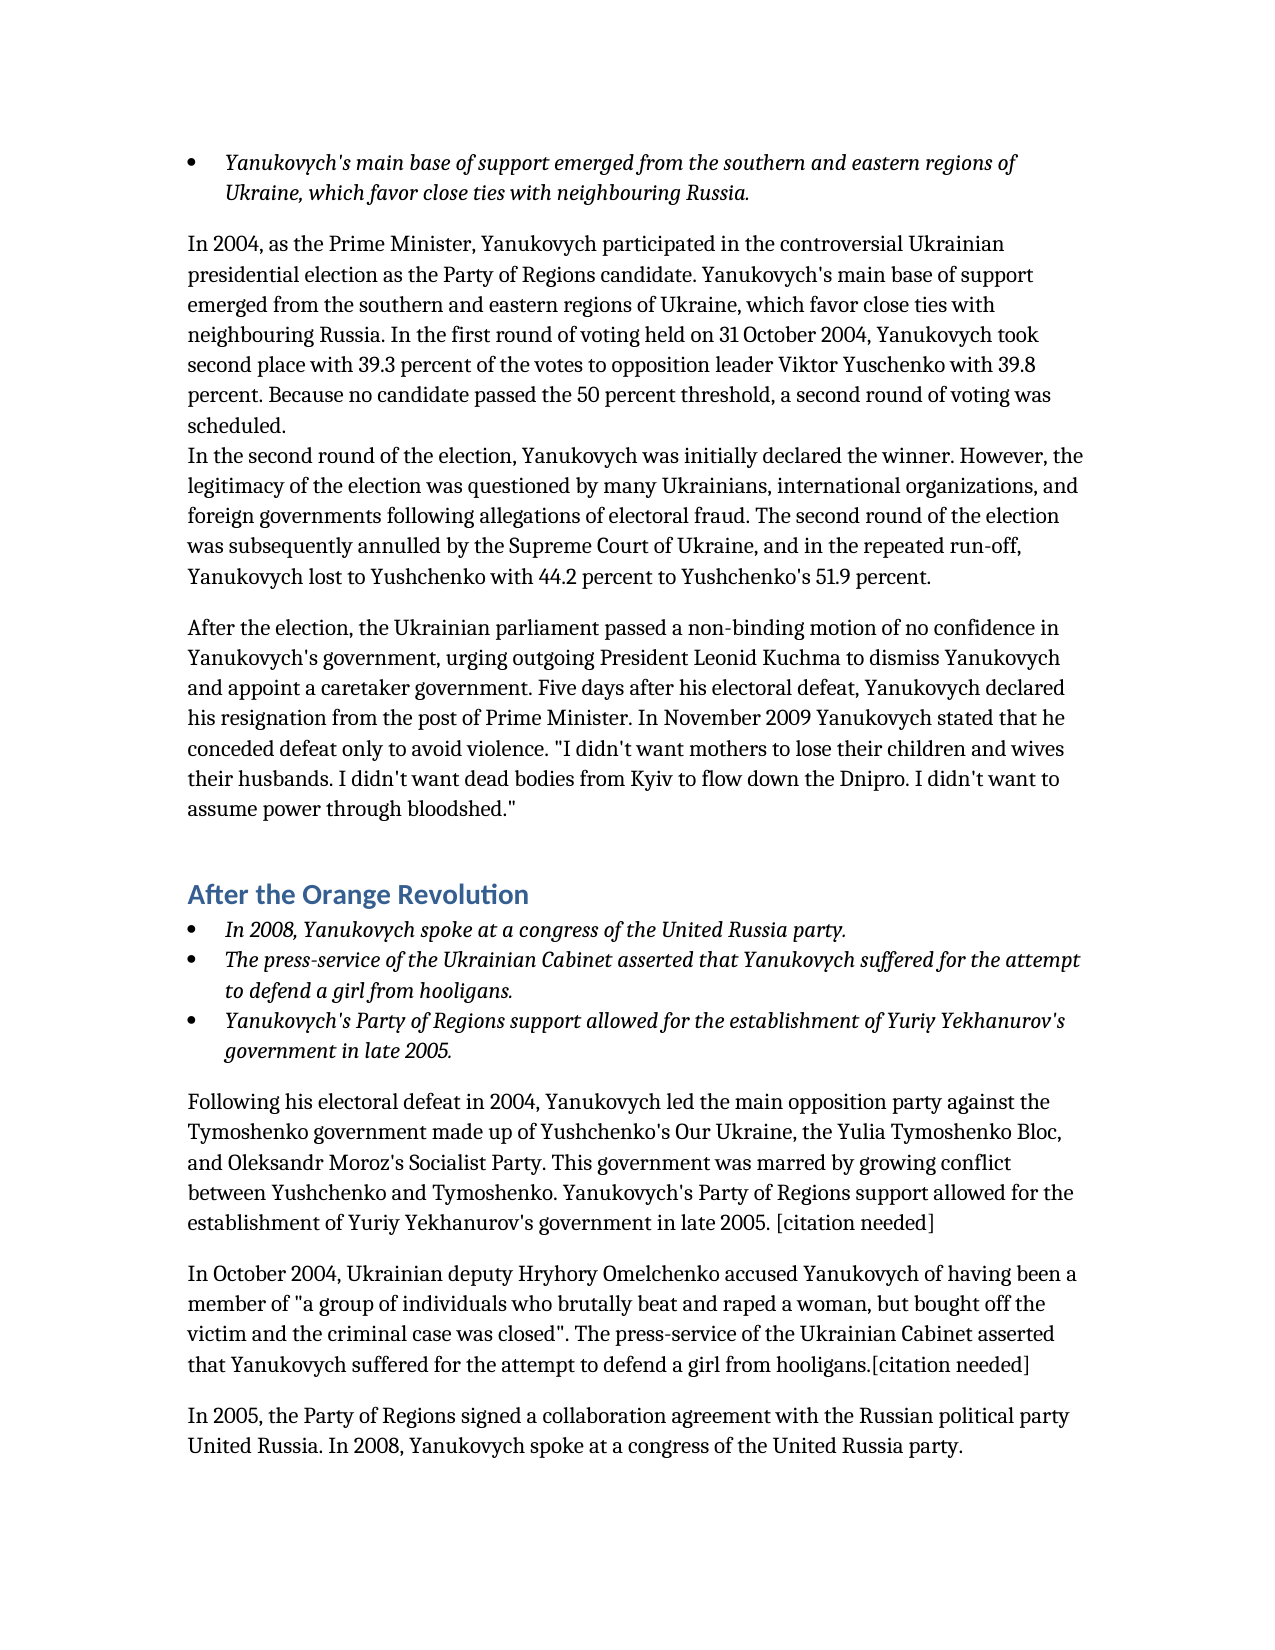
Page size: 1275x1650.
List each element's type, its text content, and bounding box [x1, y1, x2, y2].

subtitle After the Orange Revolution [187, 876, 1087, 912]
text In 2005, the Party of Regions signed a collaboration agreement with the Russian political party United Russia. In 2008, Yanukovych spoke at a congress of the United Russia party. [187, 1402, 1087, 1459]
text After the election, the Ukrainian parliament passed a non-binding motion of no confidence in Yanukovych's government, urging outgoing President Leonid Kuchma to dismiss Yanukovych and appoint a caretaker government. Five days after his electoral defeat, Yanukovych declared his resignation from the post of Prime Minister. In November 2009 Yanukovych stated that he conceded defeat only to avoid violence. "I didn't want mothers to lose their children and wives their husbands. I didn't want dead bodies from Kyiv to flow down the Dnipro. I didn't want to assume power through bloodshed." [187, 614, 1087, 822]
text In 2004, as the Prime Minister, Yanukovych participated in the controversial Ukrainian presidential election as the Party of Regions candidate. Yanukovych's main base of support emerged from the southern and eastern regions of Ukraine, which favor close ties with neighbouring Russia. In the first round of voting held on 31 October 2004, Yanukovych took second place with 39.3 percent of the votes to opposition leader Viktor Yuschenko with 39.8 percent. Because no candidate passed the 50 percent threshold, a second round of voting was scheduled. In the second round of the election, Yanukovych was initially declared the winner. However, the legitimacy of the election was questioned by many Ukrainians, international organizations, and foreign governments following allegations of electoral fraud. The second round of the election was subsequently annulled by the Supreme Court of Ukraine, and in the repeated run-off, Yanukovych lost to Yushchenko with 44.2 percent to Yushchenko's 51.9 percent. [187, 231, 1087, 590]
list Yanukovych's main base of support emerged from the southern and eastern regions of Ukraine, which favor close ties with neighbouring Russia. [187, 150, 1087, 207]
list The press-service of the Ukrainian Cabinet asserted that Yanukovych suffered for the attempt to defend a girl from hooligans. [187, 947, 1087, 1004]
list Yanukovych's Party of Regions support allowed for the establishment of Yuriy Yekhanurov's government in late 2005. [187, 1008, 1087, 1064]
text In October 2004, Ukrainian deputy Hryhory Omelchenko accused Yanukovych of having been a member of "a group of individuals who brutally beat and raped a woman, but bought off the victim and the criminal case was closed". The press-service of the Ukrainian Cabinet asserted that Yanukovych suffered for the attempt to defend a girl from hooligans.[citation needed] [187, 1261, 1087, 1378]
list In 2008, Yanukovych spoke at a congress of the United Russia party. [187, 917, 1087, 943]
text Following his electoral defeat in 2004, Yanukovych led the main opposition party against the Tymoshenko government made up of Yushchenko's Our Ukraine, the Yulia Tymoshenko Bloc, and Oleksandr Moroz's Socialist Party. This government was marred by growing conflict between Yushchenko and Tymoshenko. Yanukovych's Party of Regions support allowed for the establishment of Yuriy Yekhanurov's government in late 2005. [citation needed] [187, 1089, 1087, 1236]
